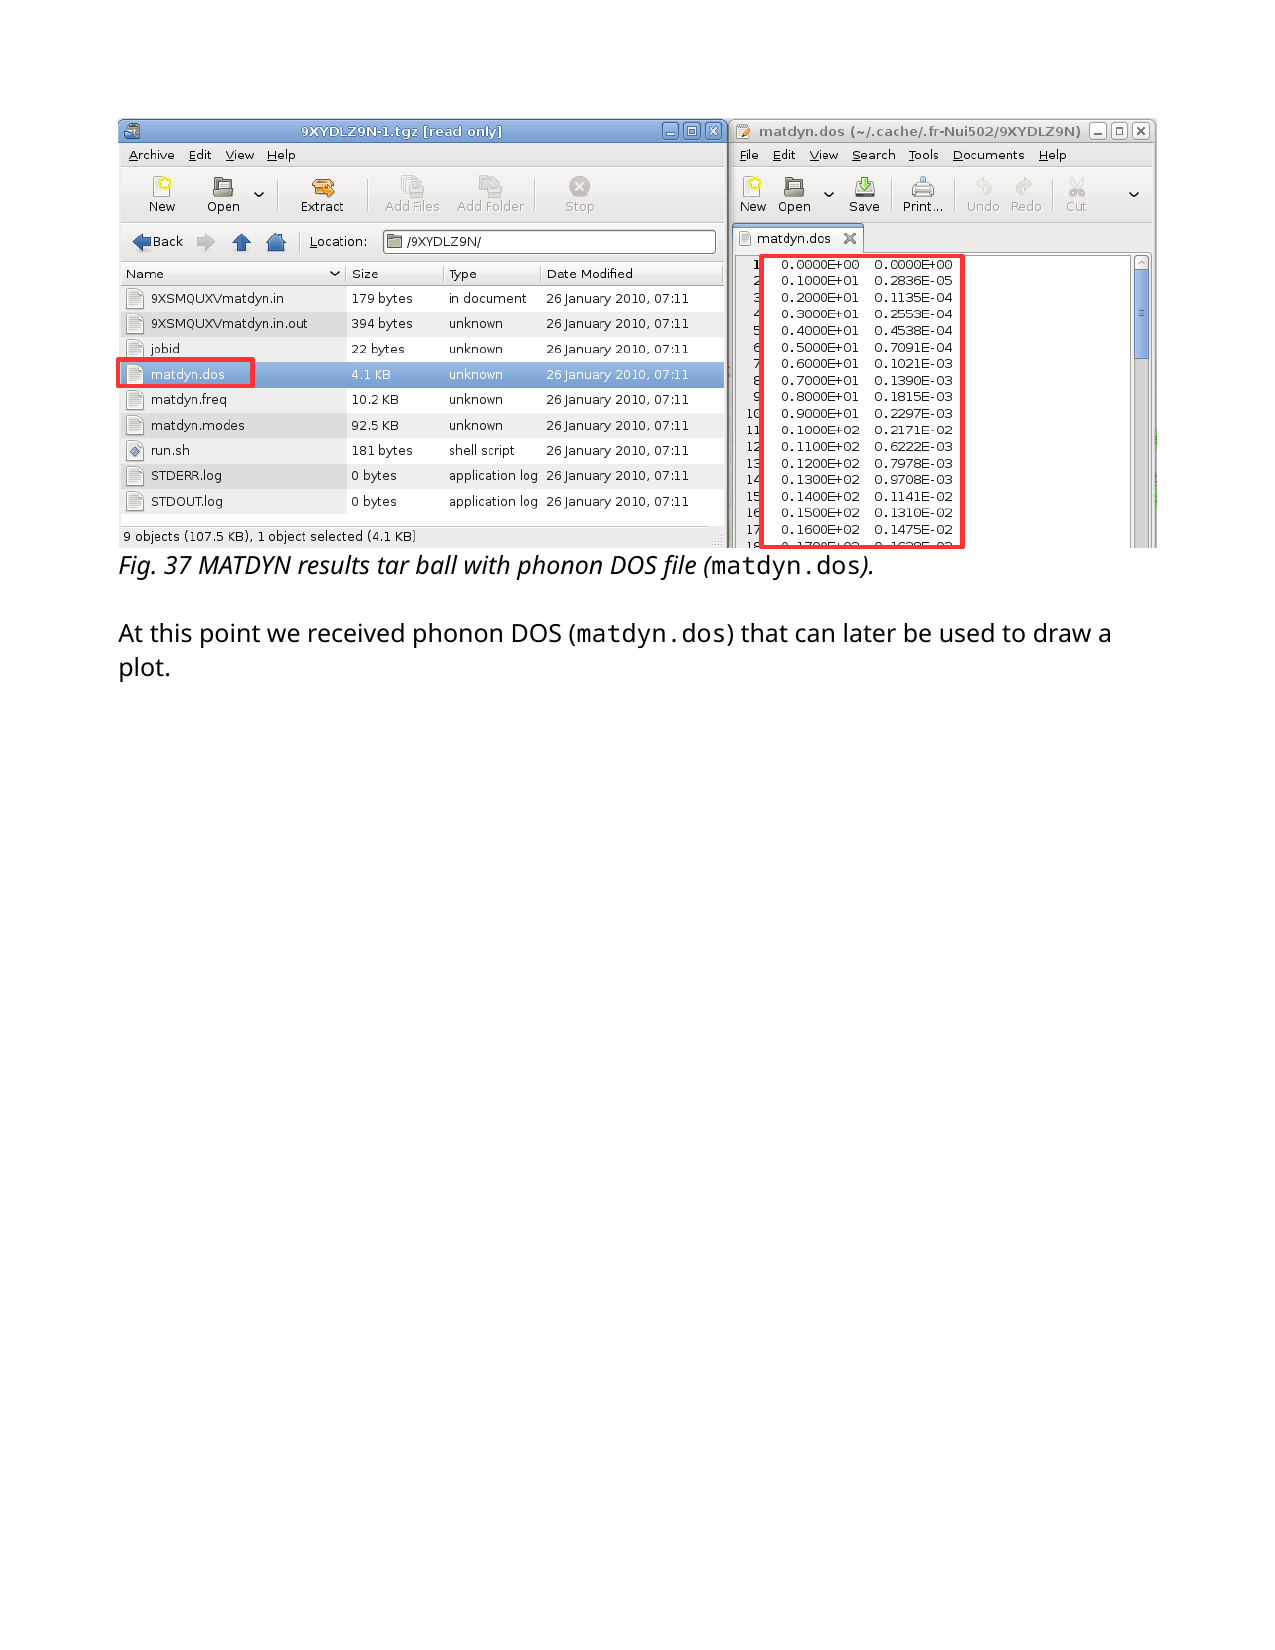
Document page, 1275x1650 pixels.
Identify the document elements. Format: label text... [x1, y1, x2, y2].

picture [118, 118, 1157, 548]
picture [764, 258, 960, 545]
picture [120, 362, 250, 384]
text At this point we received phonon DOS (matdyn.dos) that can later be used to draw a plot. [118, 616, 1157, 684]
text Fig. 37 MATDYN results tar ball with phonon DOS file (matdyn.dos). [118, 548, 1157, 581]
